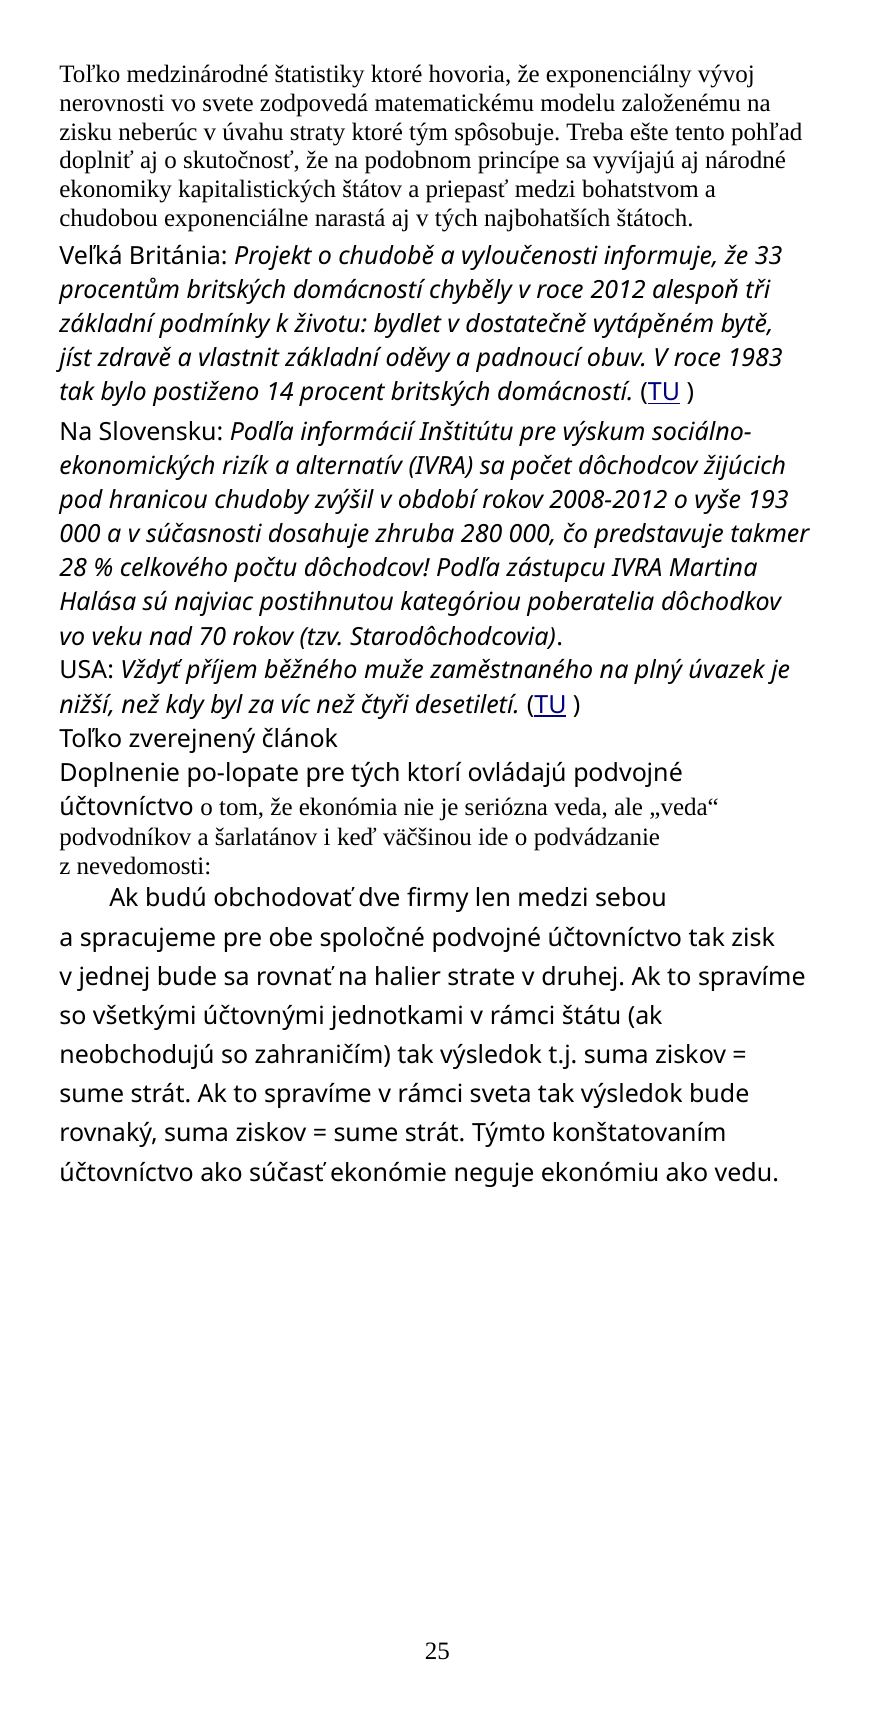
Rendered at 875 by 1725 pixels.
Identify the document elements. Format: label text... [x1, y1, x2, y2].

text Toľko medzinárodné štatistiky ktoré hovoria, že exponenciálny vývoj nerovnosti vo svete zodpovedá matematickému modelu založenému na zisku neberúc v úvahu straty ktoré tým spôsobuje. Treba ešte tento pohľad doplniť aj o skutočnosť, že na podobnom princípe sa vyvíjajú aj národné ekonomiky kapitalistických štátov a priepasť medzi bohatstvom a chudobou exponenciálne narastá aj v tých najbohatších štátoch. [59, 59, 815, 232]
text Doplnenie po-lopate pre tých ktorí ovládajú podvojné účtovníctvo o tom, že ekonómia nie je seriózna veda, ale „veda“ podvodníkov a šarlatánov i keď väčšinou ide o podvádzanie z nevedomosti: [59, 754, 815, 880]
text Ak budú obchodovať dve firmy len medzi sebou a spracujeme pre obe spoločné podvojné účtovníctvo tak zisk v jednej bude sa rovnať na halier strate v druhej. Ak to spravíme so všetkými účtovnými jednotkami v rámci štátu (ak neobchodujú so zahraničím) tak výsledok t.j. suma ziskov = sume strát. Ak to spravíme v rámci sveta tak výsledok bude rovnaký, suma ziskov = sume strát. Týmto konštatovaním účtovníctvo ako súčasť ekonómie neguje ekonómiu ako vedu. [59, 880, 815, 1188]
text USA: Vždyť příjem běžného muže zaměstnaného na plný úvazek je nižší, než kdy byl za víc než čtyři desetiletí. (TU ) [59, 652, 815, 720]
text Veľká Británia: Projekt o chudobě a vyloučenosti informuje, že 33 procentům britských domácností chyběly v roce 2012 alespoň tři základní podmínky k životu: bydlet v dostatečně vytápěném bytě, jíst zdravě a vlastnit základní oděvy a padnoucí obuv. V roce 1983 tak bylo postiženo 14 procent britských domácností. (TU ) [59, 237, 815, 408]
text Na Slovensku: Podľa informácií Inštitútu pre výskum sociálno-ekonomických rizík a alternatív (IVRA) sa počet dôchodcov žijúcich pod hranicou chudoby zvýšil v období rokov 2008-2012 o vyše 193 000 a v súčasnosti dosahuje zhruba 280 000, čo predstavuje takmer 28 % celkového počtu dôchodcov! Podľa zástupcu IVRA Martina Halása sú najviac postihnutou kategóriou poberatelia dôchodkov vo veku nad 70 rokov (tzv. Starodôchodcovia). [59, 414, 815, 652]
text Toľko zverejnený článok [59, 720, 815, 754]
